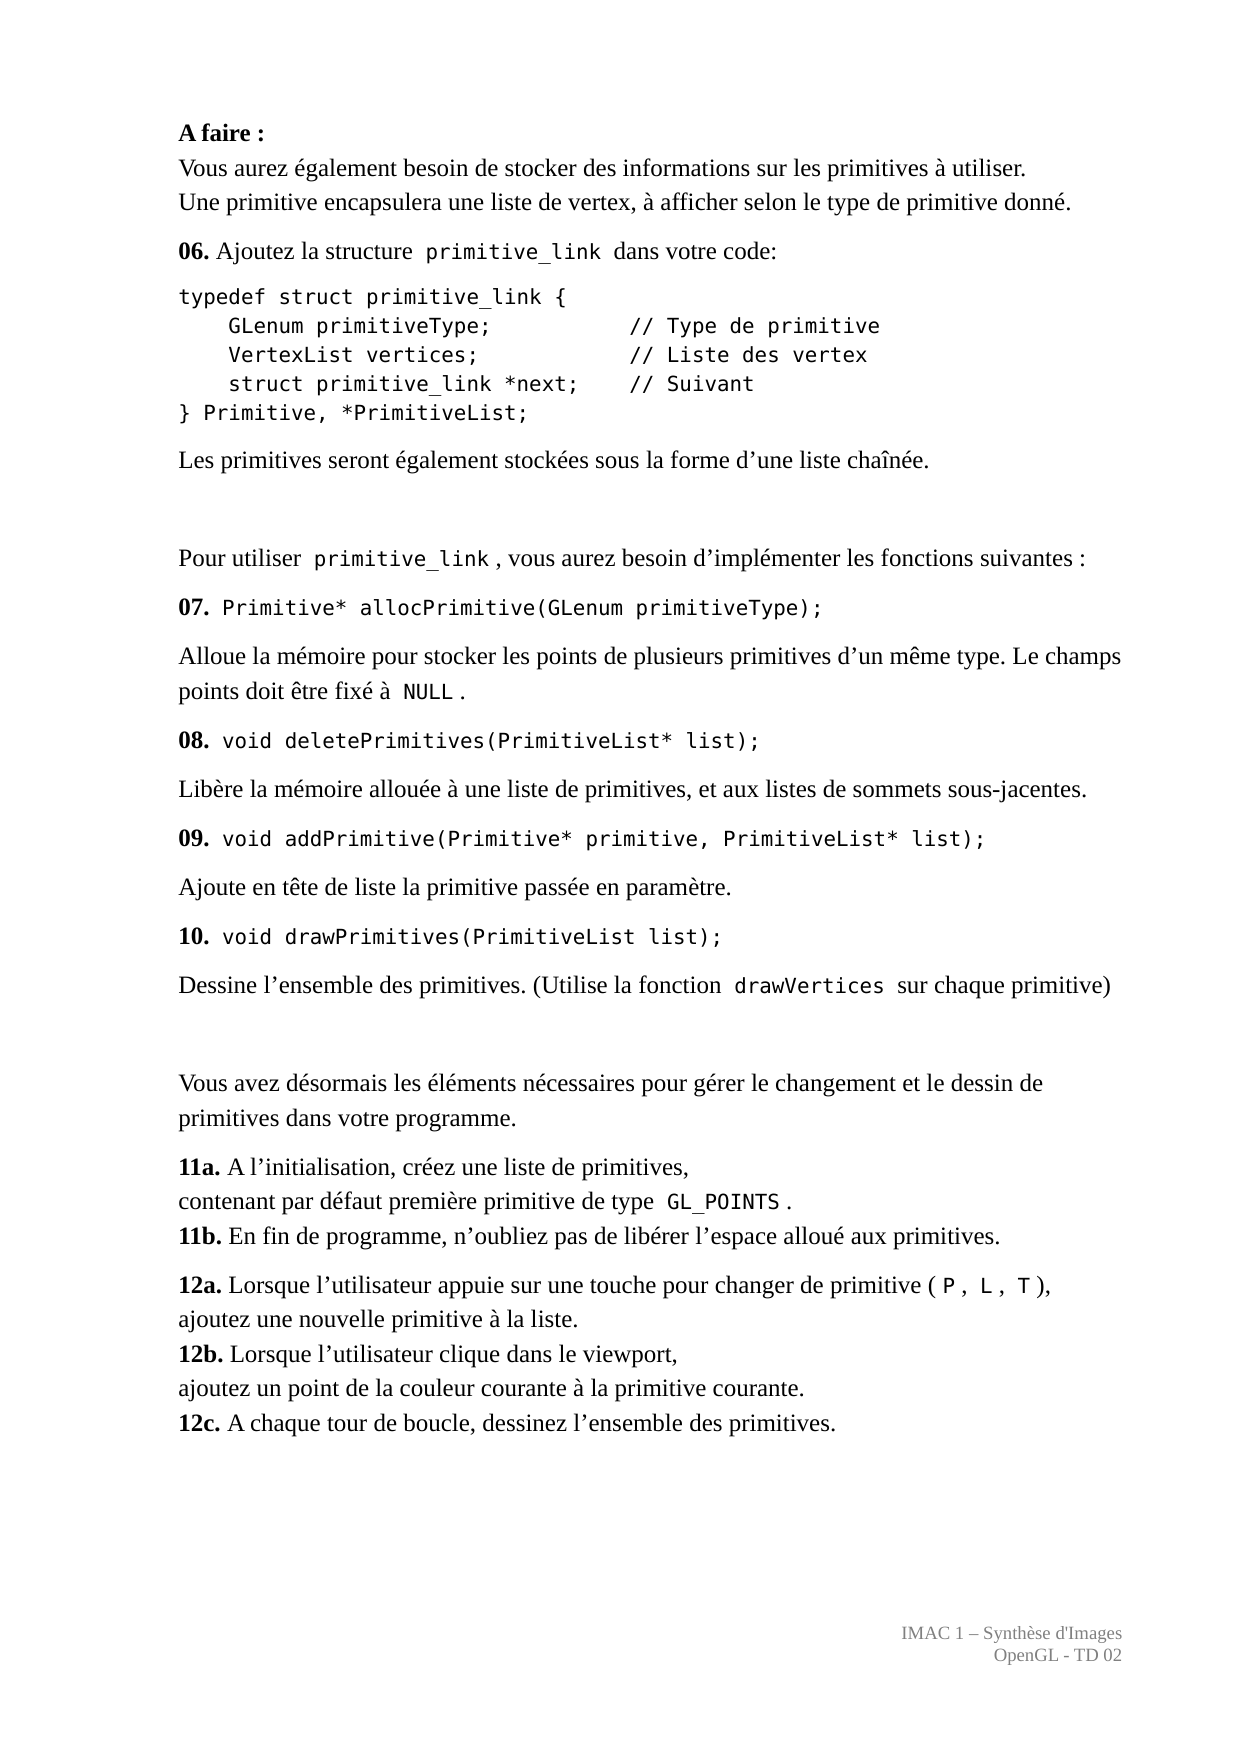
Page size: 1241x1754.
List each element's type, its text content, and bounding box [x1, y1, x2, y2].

text Les primitives seront également stockées sous la forme d’une liste chaînée. [178, 445, 1122, 474]
text 09. void addPrimitive(Primitive* primitive, PrimitiveList* list); [178, 823, 1122, 852]
text Ajoute en tête de liste la primitive passée en paramètre. [178, 872, 1122, 901]
text 10. void drawPrimitives(PrimitiveList list); [178, 921, 1122, 950]
text 12a. Lorsque l’utilisateur appuie sur une touche pour changer de primitive ( P , L , T ), ajoutez une nouvelle primitive à la liste. 12b. Lorsque l’utilisateur clique dans le viewport, ajoutez un point de la couleur courante à la primitive courante. 12c. A chaque tour de boucle, dessinez l’ensemble des primitives. [178, 1270, 1122, 1437]
text Vous avez désormais les éléments nécessaires pour gérer le changement et le dessin de primitives dans votre programme. [178, 1068, 1122, 1132]
text typedef struct primitive_link { GLenum primitiveType; // Type de primitive VertexList vertices; // Liste des vertex struct primitive_link *next; // Suivant } Primitive, *PrimitiveList; [178, 285, 1122, 426]
text Libère la mémoire allouée à une liste de primitives, et aux listes de sommets sous-jacentes. [178, 774, 1122, 803]
text A faire : Vous aurez également besoin de stocker des informations sur les primitives à utiliser. Une primitive encapsulera une liste de vertex, à afficher selon le type de primitive donné. [178, 118, 1122, 216]
text 07. Primitive* allocPrimitive(GLenum primitiveType); [178, 592, 1122, 621]
text Dessine l’ensemble des primitives. (Utilise la fonction drawVertices sur chaque primitive) [178, 970, 1122, 999]
text 06. Ajoutez la structure primitive_link dans votre code: [178, 236, 1122, 265]
text 11a. A l’initialisation, créez une liste de primitives, contenant par défaut première primitive de type GL_POINTS . 11b. En fin de programme, n’oubliez pas de libérer l’espace alloué aux primitives. [178, 1152, 1122, 1249]
text Pour utiliser primitive_link , vous aurez besoin d’implémenter les fonctions suivantes : [178, 543, 1122, 572]
text Alloue la mémoire pour stocker les points de plusieurs primitives d’un même type. Le champs points doit être fixé à NULL . [178, 641, 1122, 704]
text 08. void deletePrimitives(PrimitiveList* list); [178, 725, 1122, 754]
